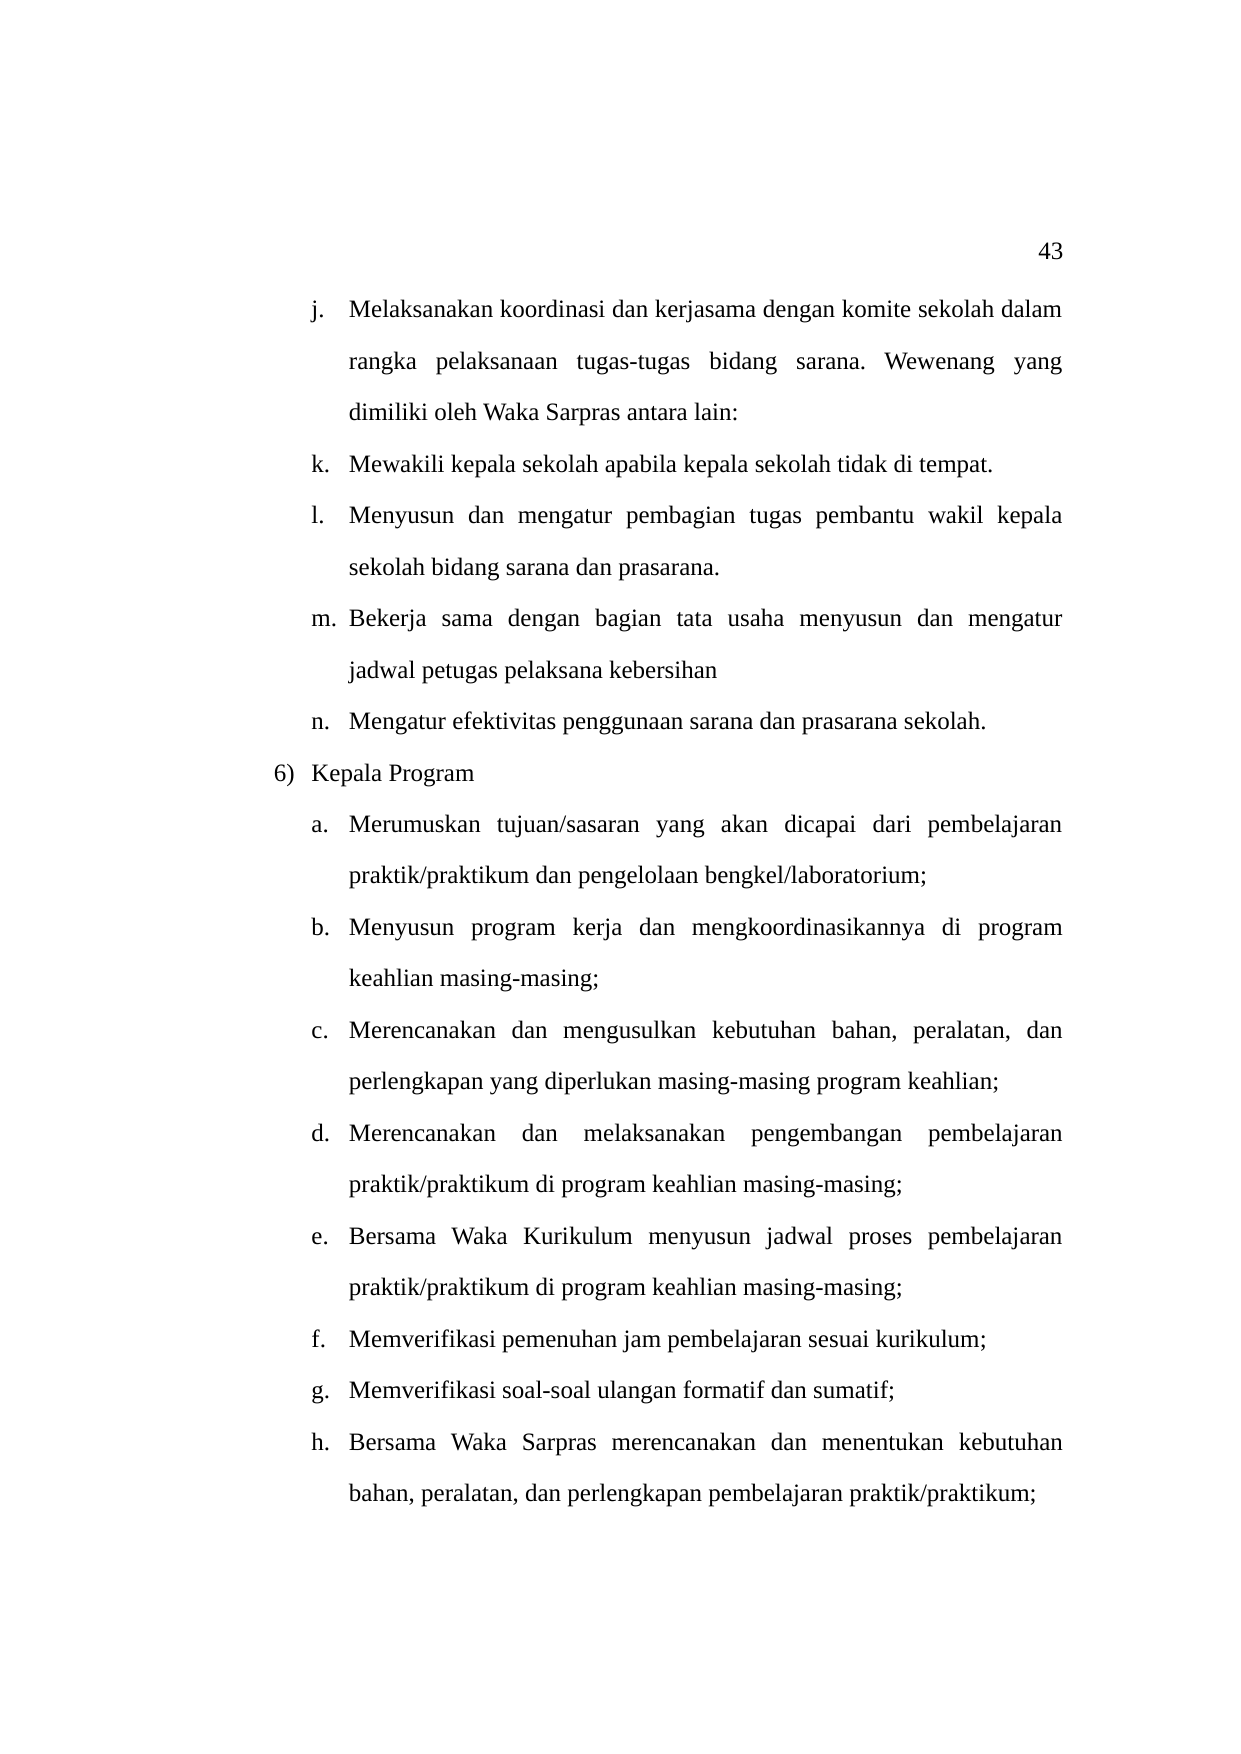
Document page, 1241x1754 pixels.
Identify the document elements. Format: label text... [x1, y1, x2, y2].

list Memverifikasi pemenuhan jam pembelajaran sesuai kurikulum; [311, 1324, 1063, 1352]
list Memverifikasi soal-soal ulangan formatif dan sumatif; [311, 1375, 1063, 1404]
list Merumuskan tujuan/sasaran yang akan dicapai dari pembelajaran praktik/praktikum dan pengelolaan bengkel/laboratorium; [311, 809, 1063, 889]
list Melaksanakan koordinasi dan kerjasama dengan komite sekolah dalam rangka pelaksanaan tugas-tugas bidang sarana. Wewenang yang dimiliki oleh Waka Sarpras antara lain: [311, 294, 1063, 426]
list Bersama Waka Kurikulum menyusun jadwal proses pembelajaran praktik/praktikum di program keahlian masing-masing; [311, 1221, 1063, 1301]
list Merencanakan dan mengusulkan kebutuhan bahan, peralatan, dan perlengkapan yang diperlukan masing-masing program keahlian; [311, 1015, 1063, 1095]
list Menyusun dan mengatur pembagian tugas pembantu wakil kepala sekolah bidang sarana dan prasarana. [311, 500, 1063, 581]
list Mewakili kepala sekolah apabila kepala sekolah tidak di tempat. [311, 449, 1063, 478]
list Bekerja sama dengan bagian tata usaha menyusun dan mengatur jadwal petugas pelaksana kebersihan [311, 603, 1063, 683]
list Bersama Waka Sarpras merencanakan dan menentukan kebutuhan bahan, peralatan, dan perlengkapan pembelajaran praktik/praktikum; [311, 1427, 1063, 1507]
list Menyusun program kerja dan mengkoordinasikannya di program keahlian masing-masing; [311, 912, 1063, 992]
list Mengatur efektivitas penggunaan sarana dan prasarana sekolah. [311, 706, 1063, 735]
list Merencanakan dan melaksanakan pengembangan pembelajaran praktik/praktikum di program keahlian masing-masing; [311, 1118, 1063, 1198]
list Kepala Program [274, 758, 1063, 786]
